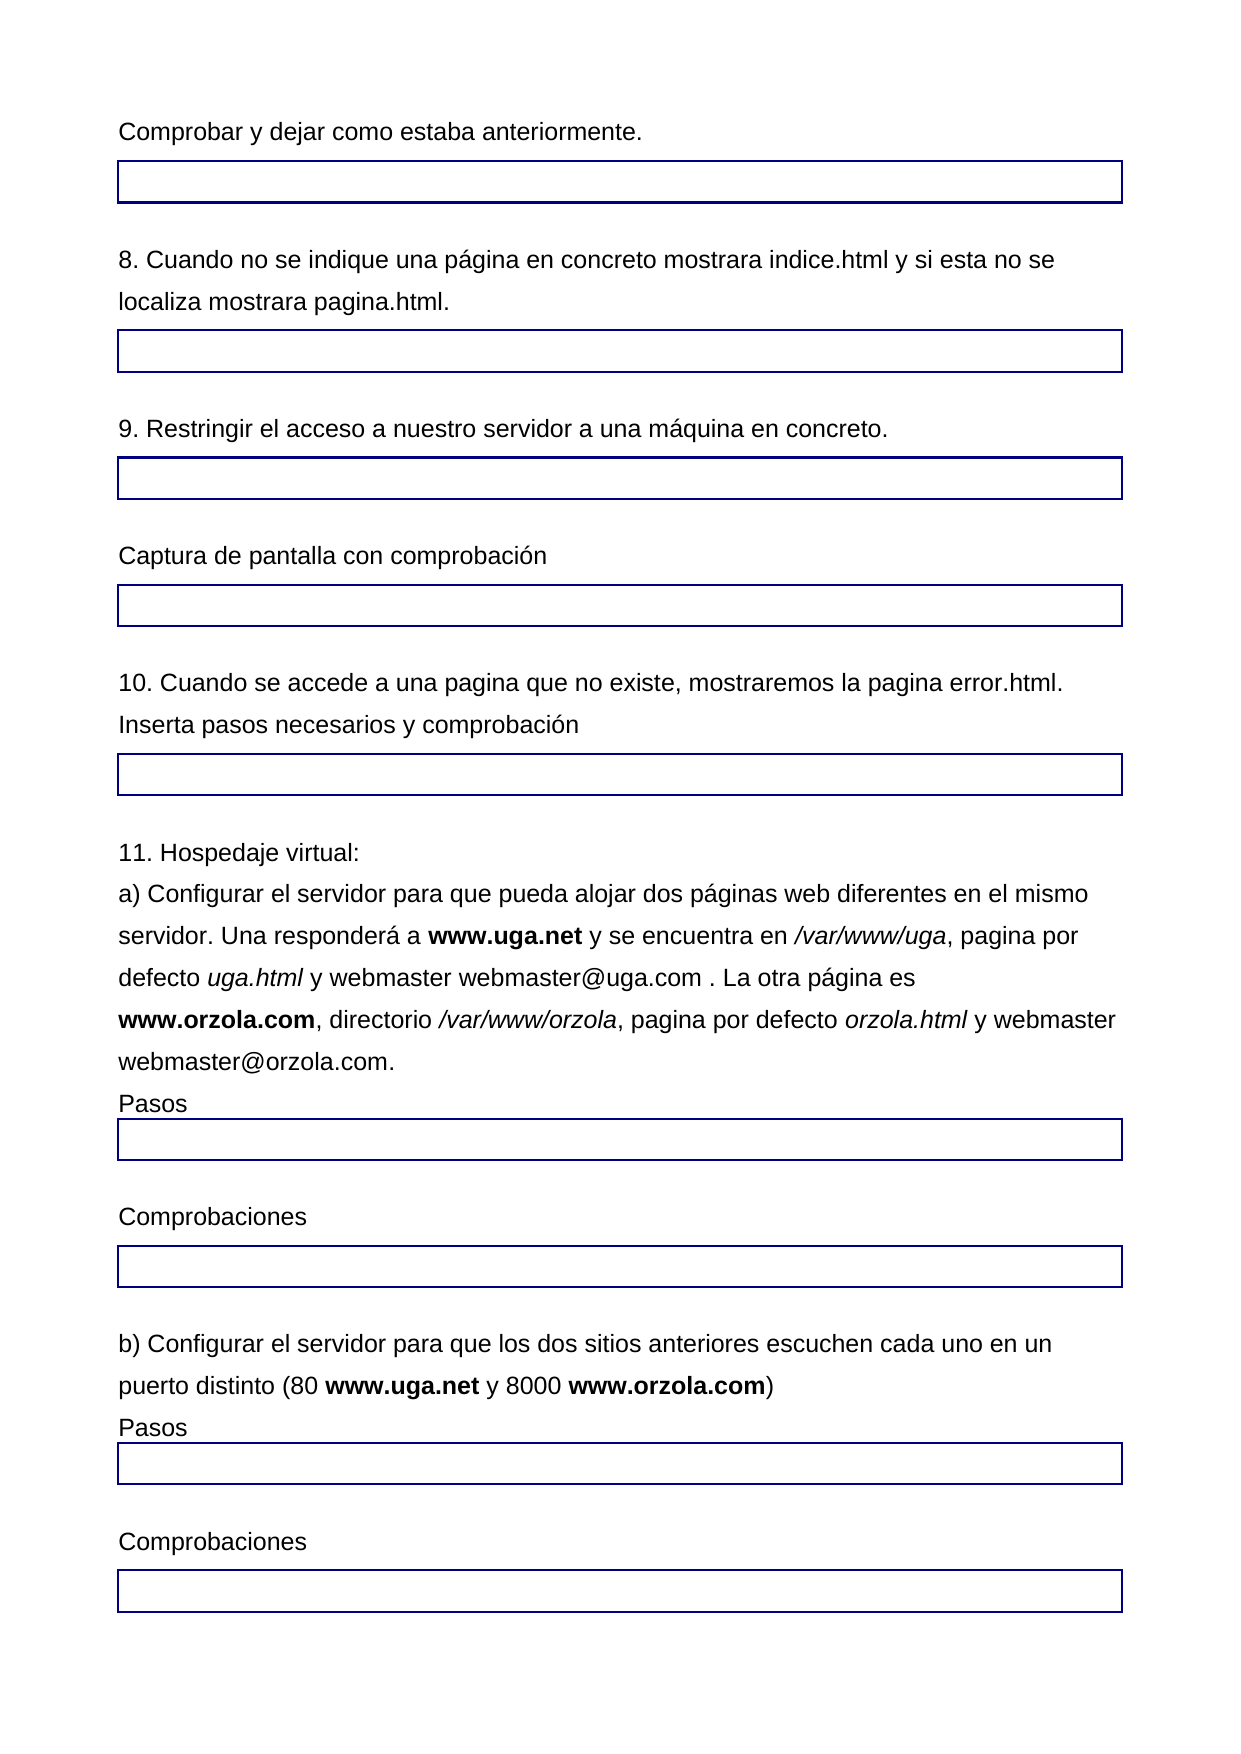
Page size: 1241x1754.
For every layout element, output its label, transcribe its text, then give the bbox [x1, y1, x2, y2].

table_header [119, 331, 1121, 371]
text Captura de pantalla con comprobación [118, 542, 1122, 570]
table_header [119, 162, 1121, 201]
text 9. Restringir el acceso a nuestro servidor a una máquina en concreto. [118, 414, 1122, 442]
text 11. Hospedaje virtual: [118, 838, 1122, 866]
table_header [119, 755, 1121, 794]
table_header [119, 1120, 1121, 1159]
table_header [119, 459, 1121, 498]
text Pasos [118, 1089, 1122, 1117]
text Comprobar y dejar como estaba anteriormente. [118, 118, 1122, 146]
table_header [119, 1571, 1121, 1611]
text Pasos [118, 1414, 1122, 1442]
table_header [119, 1444, 1121, 1483]
text 8. Cuando no se indique una página en concreto mostrara indice.html y si esta no se localiza mostrara pagina.html. [118, 245, 1122, 315]
text Comprobaciones [118, 1527, 1122, 1555]
table_header [119, 586, 1121, 625]
table_header [119, 1247, 1121, 1286]
text 10. Cuando se accede a una pagina que no existe, mostraremos la pagina error.html. Inserta pasos necesarios y comprobación [118, 669, 1122, 739]
text a) Configurar el servidor para que pueda alojar dos páginas web diferentes en el mismo servidor. Una responderá a www.uga.net y se encuentra en /var/www/uga, pagina por defecto uga.html y webmaster webmaster@uga.com . La otra página es www.orzola.com, directorio /var/www/orzola, pagina por defecto orzola.html y webmaster webmaster@orzola.com. [118, 880, 1122, 1076]
text b) Configurar el servidor para que los dos sitios anteriores escuchen cada uno en un puerto distinto (80 www.uga.net y 8000 www.orzola.com) [118, 1330, 1122, 1400]
text Comprobaciones [118, 1203, 1122, 1231]
